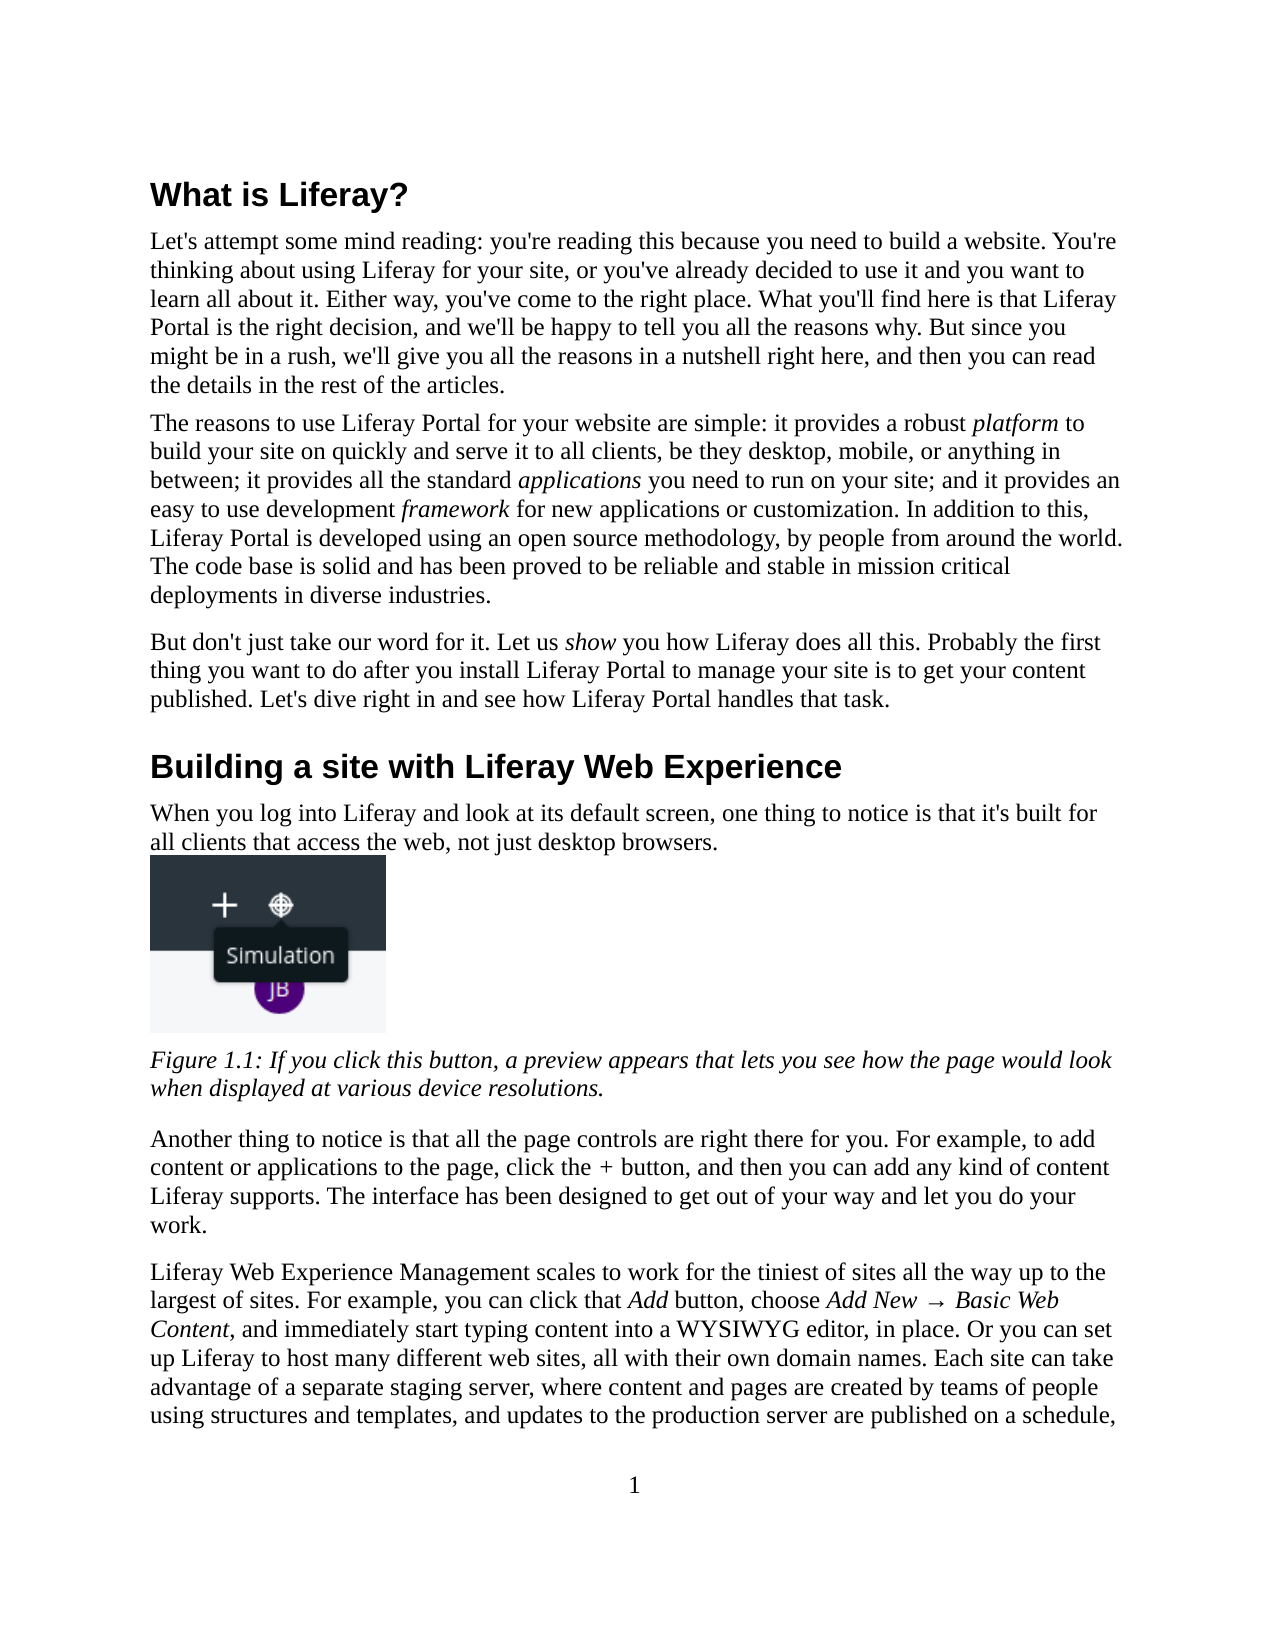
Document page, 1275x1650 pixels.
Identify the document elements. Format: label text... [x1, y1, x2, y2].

text But don't just take our word for it. Let us show you how Liferay does all this. Probably the first thing you want to do after you install Liferay Portal to manage your site is to get your content published. Let's dive right in and see how Liferay Portal handles that task. [150, 627, 1125, 713]
picture [150, 855, 386, 1033]
text Liferay Web Experience Management scales to work for the tiniest of sites all the way up to the largest of sites. For example, you can click that Add button, choose Add New → Basic Web Content, and immediately start typing content into a WYSIWYG editor, in place. Or you can set up Liferay to host many different web sites, all with their own domain names. Each site can take advantage of a separate staging server, where content and pages are created by teams of people using structures and templates, and updates to the production server are published on a schedule, [150, 1257, 1125, 1429]
text Let's attempt some mind reading: you're reading this because you need to build a website. You're thinking about using Liferay for your site, or you've already decided to use it and you want to learn all about it. Either way, you've come to the right place. What you'll find here is that Liferay Portal is the right decision, and we'll be happy to tell you all the reasons why. But since you might be in a rush, we'll give you all the reasons in a nutshell right here, and then you can read the details in the rest of the articles. [150, 226, 1125, 399]
subtitle What is Liferay? [150, 175, 1125, 214]
text Another thing to notice is that all the page controls are right there for you. For example, to add content or applications to the page, click the + button, and then you can add any kind of content Liferay supports. The interface has been designed to get out of your way and let you do your work. [150, 1124, 1125, 1239]
text Figure 1.1: If you click this button, a preview appears that lets you see how the page would look when displayed at various device resolutions. [150, 1045, 1125, 1102]
subtitle Building a site with Liferay Web Experience [150, 747, 1125, 786]
text The reasons to use Liferay Portal for your website are simple: it provides a robust platform to build your site on quickly and serve it to all clients, be they desktop, mobile, or anything in between; it provides all the standard applications you need to run on your site; and it provides an easy to use development framework for new applications or customization. In addition to this, Liferay Portal is developed using an open source methodology, by people from around the world. The code base is solid and has been proved to be reliable and stable in mission critical deployments in diverse industries. [150, 408, 1125, 609]
text When you log into Liferay and look at its default screen, one thing to notice is that it's built for all clients that access the web, not just desktop browsers. [150, 798, 1125, 856]
